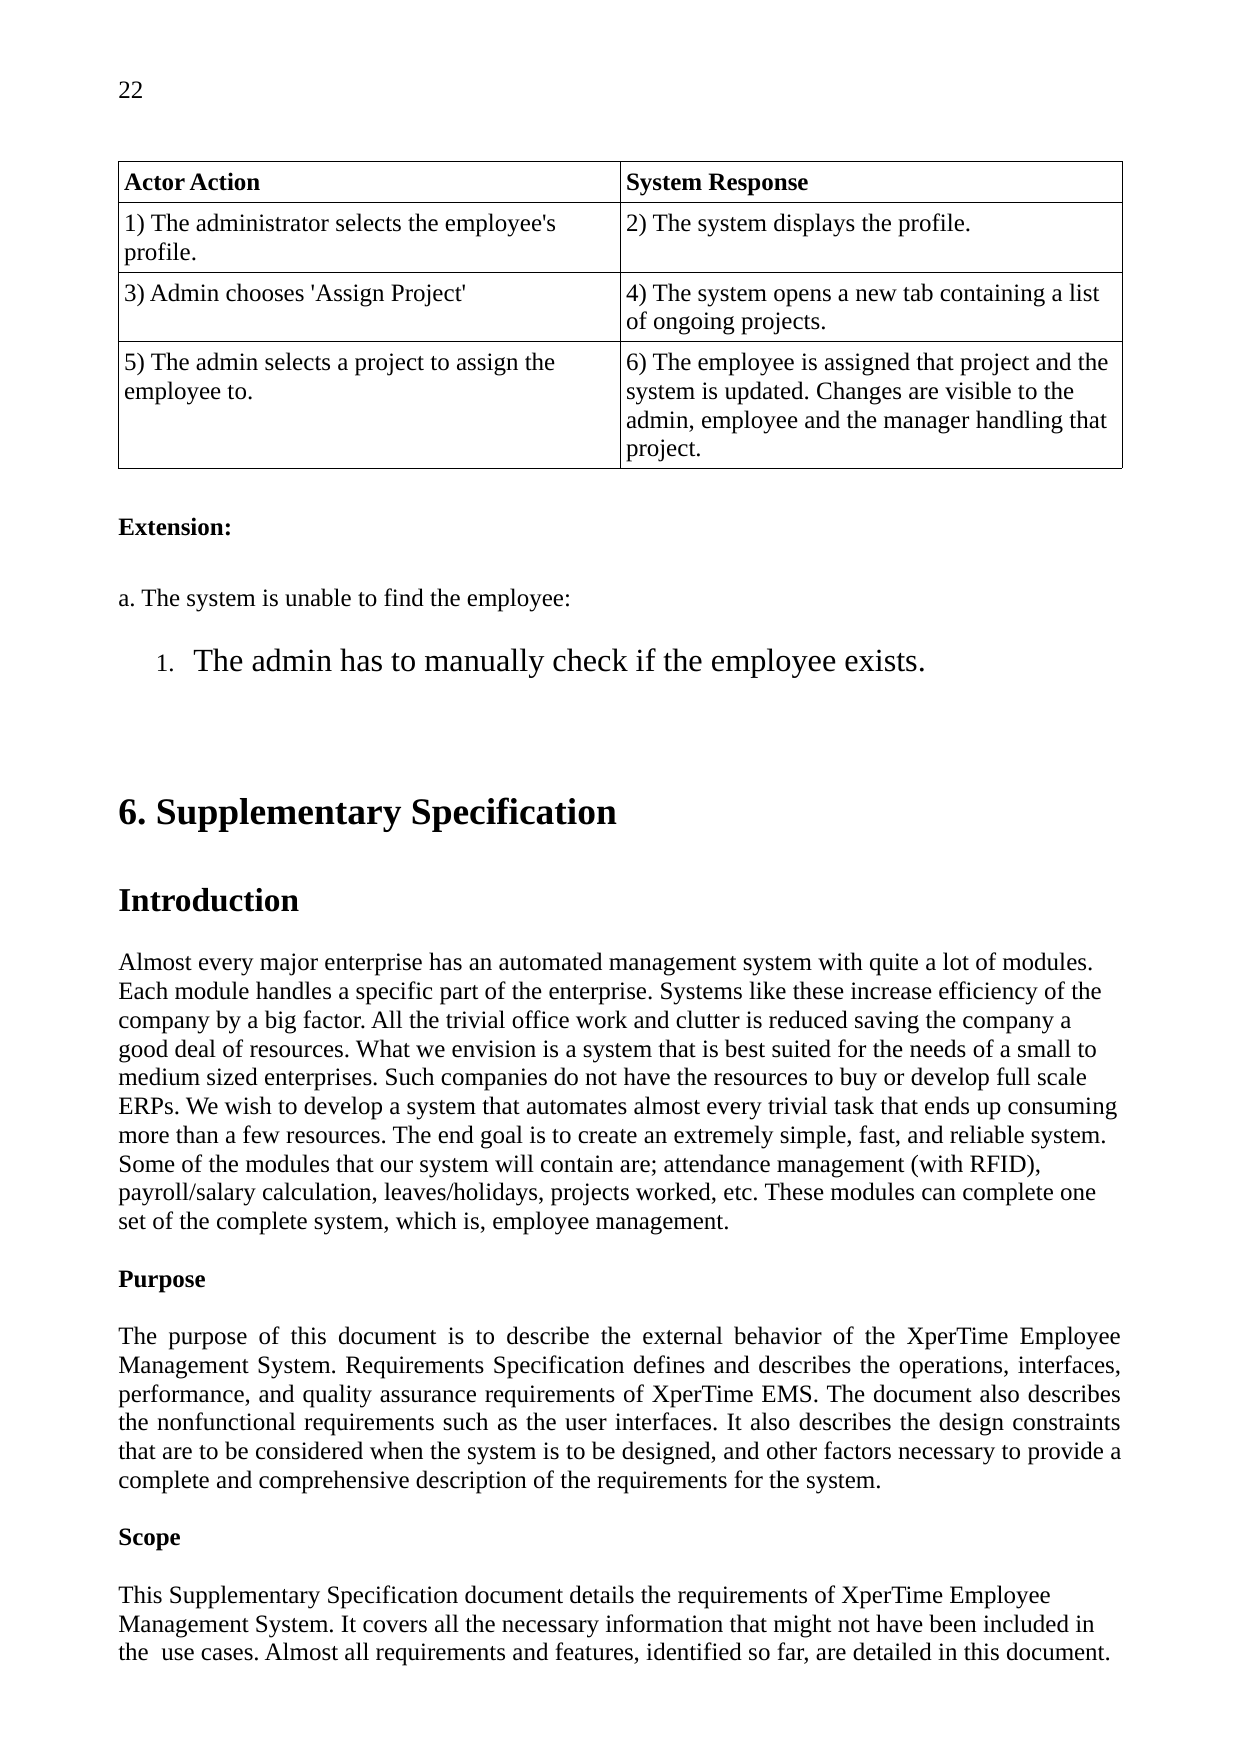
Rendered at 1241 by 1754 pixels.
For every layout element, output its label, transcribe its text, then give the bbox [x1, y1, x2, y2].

table_header Actor Action [119, 162, 620, 202]
table_cell 1) The administrator selects the employee's profile. [119, 203, 620, 271]
table_cell 5) The admin selects a project to assign the employee to. [119, 342, 620, 468]
text This Supplementary Specification document details the requirements of XperTime Employee Management System. It covers all the necessary information that might not have been included in the use cases. Almost all requirements and features, identified so far, are detailed in this document. [118, 1580, 1122, 1666]
text The purpose of this document is to describe the external behavior of the XperTime Employee Management System. Requirements Specification defines and describes the operations, interfaces, performance, and quality assurance requirements of XperTime EMS. The document also describes the nonfunctional requirements such as the user interfaces. It also describes the design constraints that are to be considered when the system is to be designed, and other factors necessary to provide a complete and comprehensive description of the requirements for the system. [118, 1321, 1122, 1494]
text 6. Supplementary Specification [118, 789, 1122, 832]
table_cell 6) The employee is assigned that project and the system is updated. Changes are visible to the admin, employee and the manager handling that project. [621, 342, 1122, 468]
list The admin has to manually check if the employee exists. [156, 641, 1122, 678]
text Introduction [118, 880, 1122, 919]
text a. The system is unable to find the employee: [118, 583, 1122, 612]
table_cell 4) The system opens a new tab containing a list of ongoing projects. [621, 273, 1122, 341]
table_header System Response [621, 162, 1122, 202]
text Almost every major enterprise has an automated management system with quite a lot of modules. Each module handles a specific part of the enterprise. Systems like these increase efficiency of the company by a big factor. All the trivial office work and clutter is reduced saving the company a good deal of resources. What we envision is a system that is best suited for the needs of a small to medium sized enterprises. Such companies do not have the resources to buy or develop full scale ERPs. We wish to develop a system that automates almost every trivial task that ends up consuming more than a few resources. The end goal is to create an extremely simple, fast, and reliable system. Some of the modules that our system will contain are; attendance management (with RFID), payroll/salary calculation, leaves/holidays, projects worked, etc. These modules can complete one set of the complete system, which is, employee management. [118, 947, 1122, 1235]
table_cell 3) Admin chooses 'Assign Project' [119, 273, 620, 341]
text Extension: [118, 512, 1122, 540]
text Purpose [118, 1264, 1122, 1292]
text Scope [118, 1522, 1122, 1551]
table_cell 2) The system displays the profile. [621, 203, 1122, 271]
